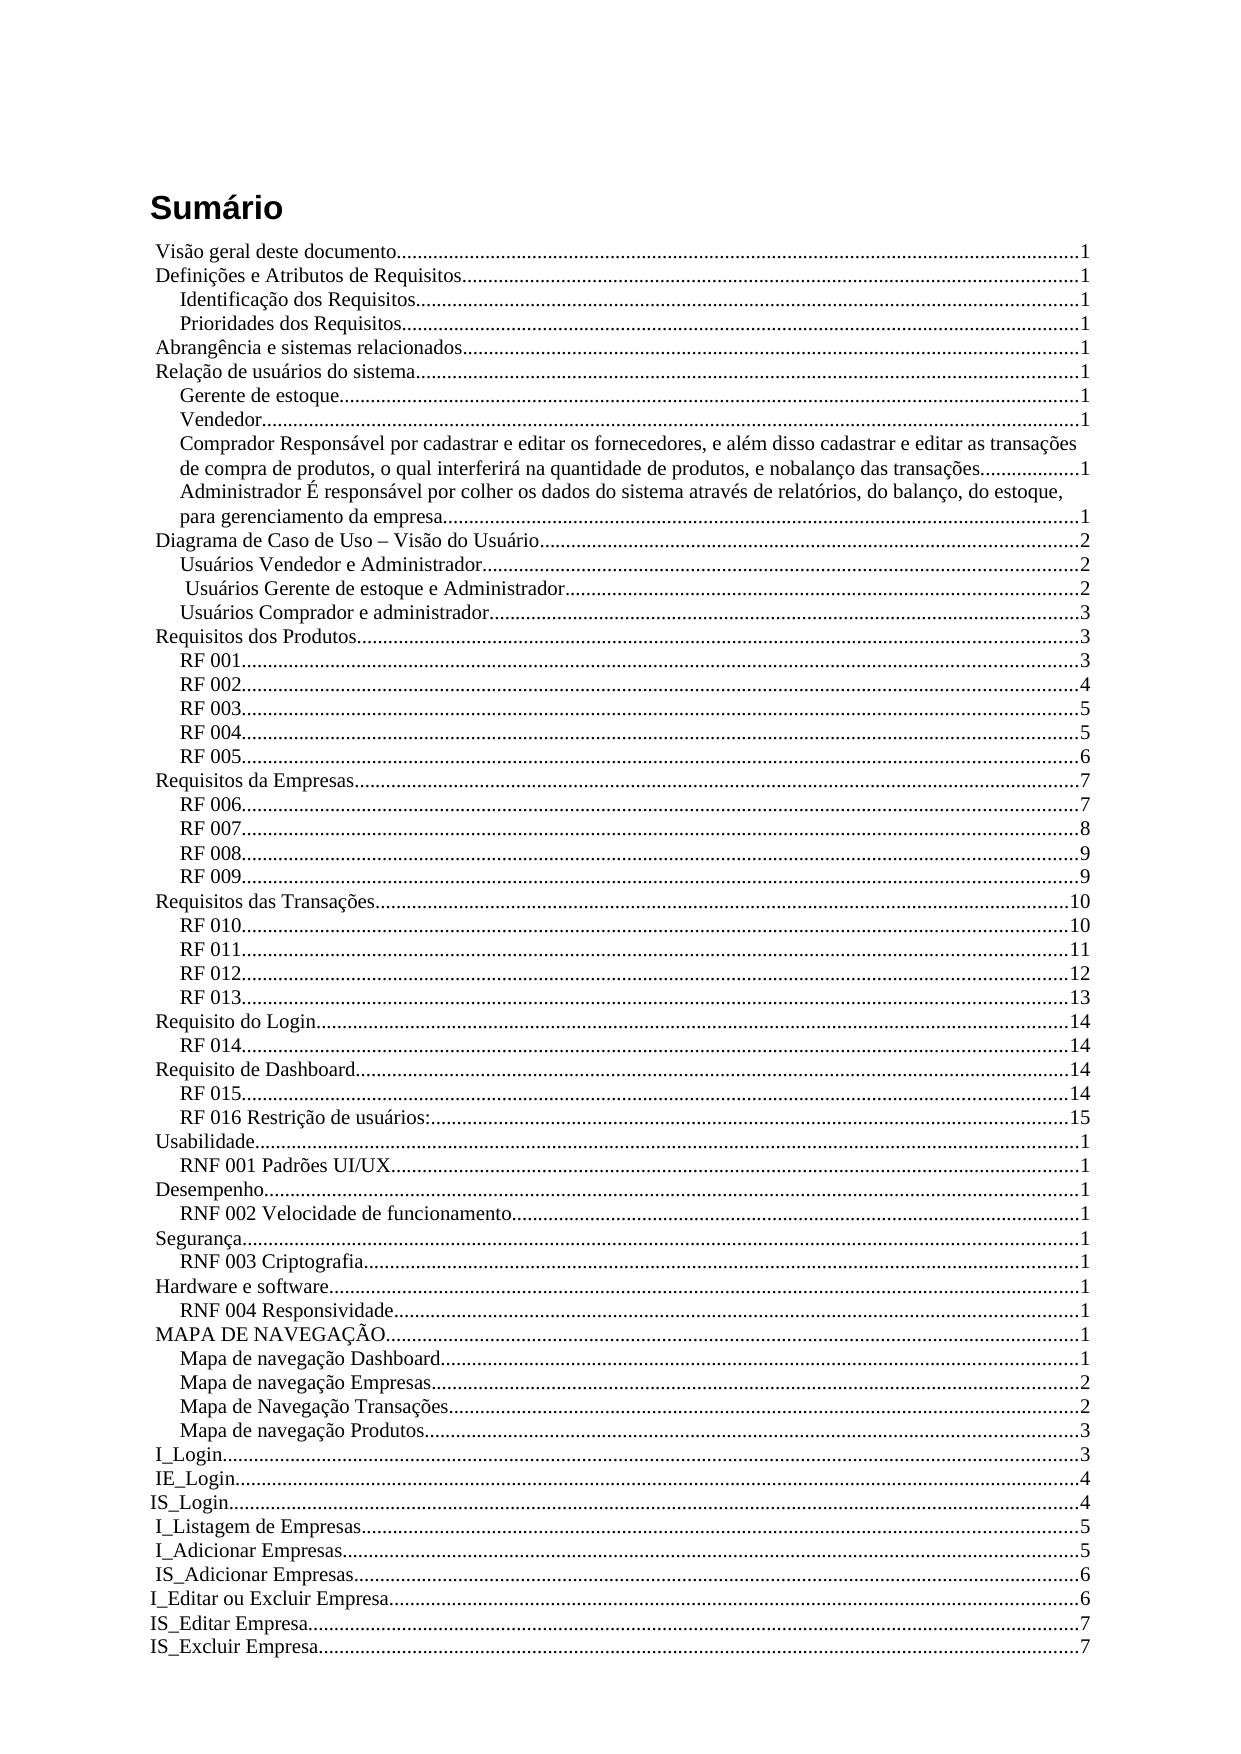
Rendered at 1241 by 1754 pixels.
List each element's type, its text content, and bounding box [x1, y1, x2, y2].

text RF 016 Restrição de usuários: 15 [179, 1105, 1090, 1129]
text Usuários Gerente de estoque e Administrador 2 [179, 576, 1090, 600]
text Usuários Comprador e administrador 3 [179, 600, 1090, 624]
text Mapa de navegação Dashboard 1 [179, 1346, 1090, 1370]
text ​ IE_Login 4 [150, 1466, 1090, 1490]
text ​ I_Login 3 [150, 1442, 1090, 1466]
text IS_Login 4 [150, 1490, 1090, 1514]
text Administrador É responsável por colher os dados do sistema através de relatórios, do balanço, do estoque, para gerenciamento da empresa. 1 [179, 479, 1090, 528]
text Comprador Responsável por cadastrar e editar os fornecedores, e além disso cadastrar e editar as transações de compra de produtos, o qual interferirá na quantidade de produtos, e nobalanço das transações. 1 [179, 431, 1090, 479]
text RF 003 5 [179, 696, 1090, 720]
text ​ Requisitos da Empresas 7 [150, 768, 1090, 792]
text IS_Editar Empresa 7 [150, 1610, 1090, 1634]
text IS_Excluir Empresa 7 [150, 1634, 1090, 1658]
text RF 011 11 [179, 937, 1090, 961]
text ​ IS_Adicionar Empresas 6 [150, 1562, 1090, 1586]
text RF 001 3 [179, 648, 1090, 672]
text I_Editar ou Excluir Empresa 6 [150, 1586, 1090, 1610]
text Identificação dos Requisitos 1 [179, 287, 1090, 311]
text ​ Requisitos das Transações 10 [150, 888, 1090, 913]
text Mapa de navegação Empresas 2 [179, 1370, 1090, 1394]
text RF 015 14 [179, 1081, 1090, 1105]
text RF 005 6 [179, 744, 1090, 768]
text ​ I_Adicionar Empresas 5 [150, 1538, 1090, 1562]
text Usuários Vendedor e Administrador 2 [179, 552, 1090, 576]
text ​ Visão geral deste documento 1 [150, 239, 1090, 263]
text ​ Requisito de Dashboard 14 [150, 1057, 1090, 1081]
text ​ I_Listagem de Empresas 5 [150, 1514, 1090, 1538]
text RF 008 9 [179, 840, 1090, 864]
text ​ Segurança 1 [150, 1225, 1090, 1249]
text RF 009 9 [179, 864, 1090, 888]
subtitle Sumário [150, 188, 1090, 226]
text RNF 003 Criptografia 1 [179, 1249, 1090, 1273]
text ​ Abrangência e sistemas relacionados 1 [150, 335, 1090, 359]
text ​ Usabilidade 1 [150, 1129, 1090, 1153]
text RF 002 4 [179, 672, 1090, 696]
text ​ MAPA DE NAVEGAÇÃO 1 [150, 1322, 1090, 1346]
text RNF 004 Responsividade 1 [179, 1298, 1090, 1322]
text ​ Hardware e software 1 [150, 1273, 1090, 1298]
text ​ Diagrama de Caso de Uso – Visão do Usuário 2 [150, 528, 1090, 552]
text Mapa de navegação Produtos 3 [179, 1418, 1090, 1442]
text ​ Relação de usuários do sistema 1 [150, 359, 1090, 383]
text RNF 002 Velocidade de funcionamento 1 [179, 1201, 1090, 1225]
text Gerente de estoque 1 [179, 383, 1090, 407]
text Mapa de Navegação Transações 2 [179, 1394, 1090, 1418]
text ​ Definições e Atributos de Requisitos 1 [150, 263, 1090, 287]
text RF 010 10 [179, 913, 1090, 937]
text ​ Desempenho 1 [150, 1177, 1090, 1201]
text RF 012 12 [179, 961, 1090, 985]
text RNF 001 Padrões UI/UX 1 [179, 1153, 1090, 1177]
text Vendedor 1 [179, 407, 1090, 431]
text RF 006 7 [179, 792, 1090, 816]
text ​ Requisito do Login 14 [150, 1009, 1090, 1033]
text ​ Requisitos dos Produtos 3 [150, 624, 1090, 648]
text Prioridades dos Requisitos 1 [179, 311, 1090, 335]
text RF 007 8 [179, 816, 1090, 840]
text RF 014 14 [179, 1033, 1090, 1057]
text RF 004 5 [179, 720, 1090, 744]
text RF 013 13 [179, 985, 1090, 1009]
